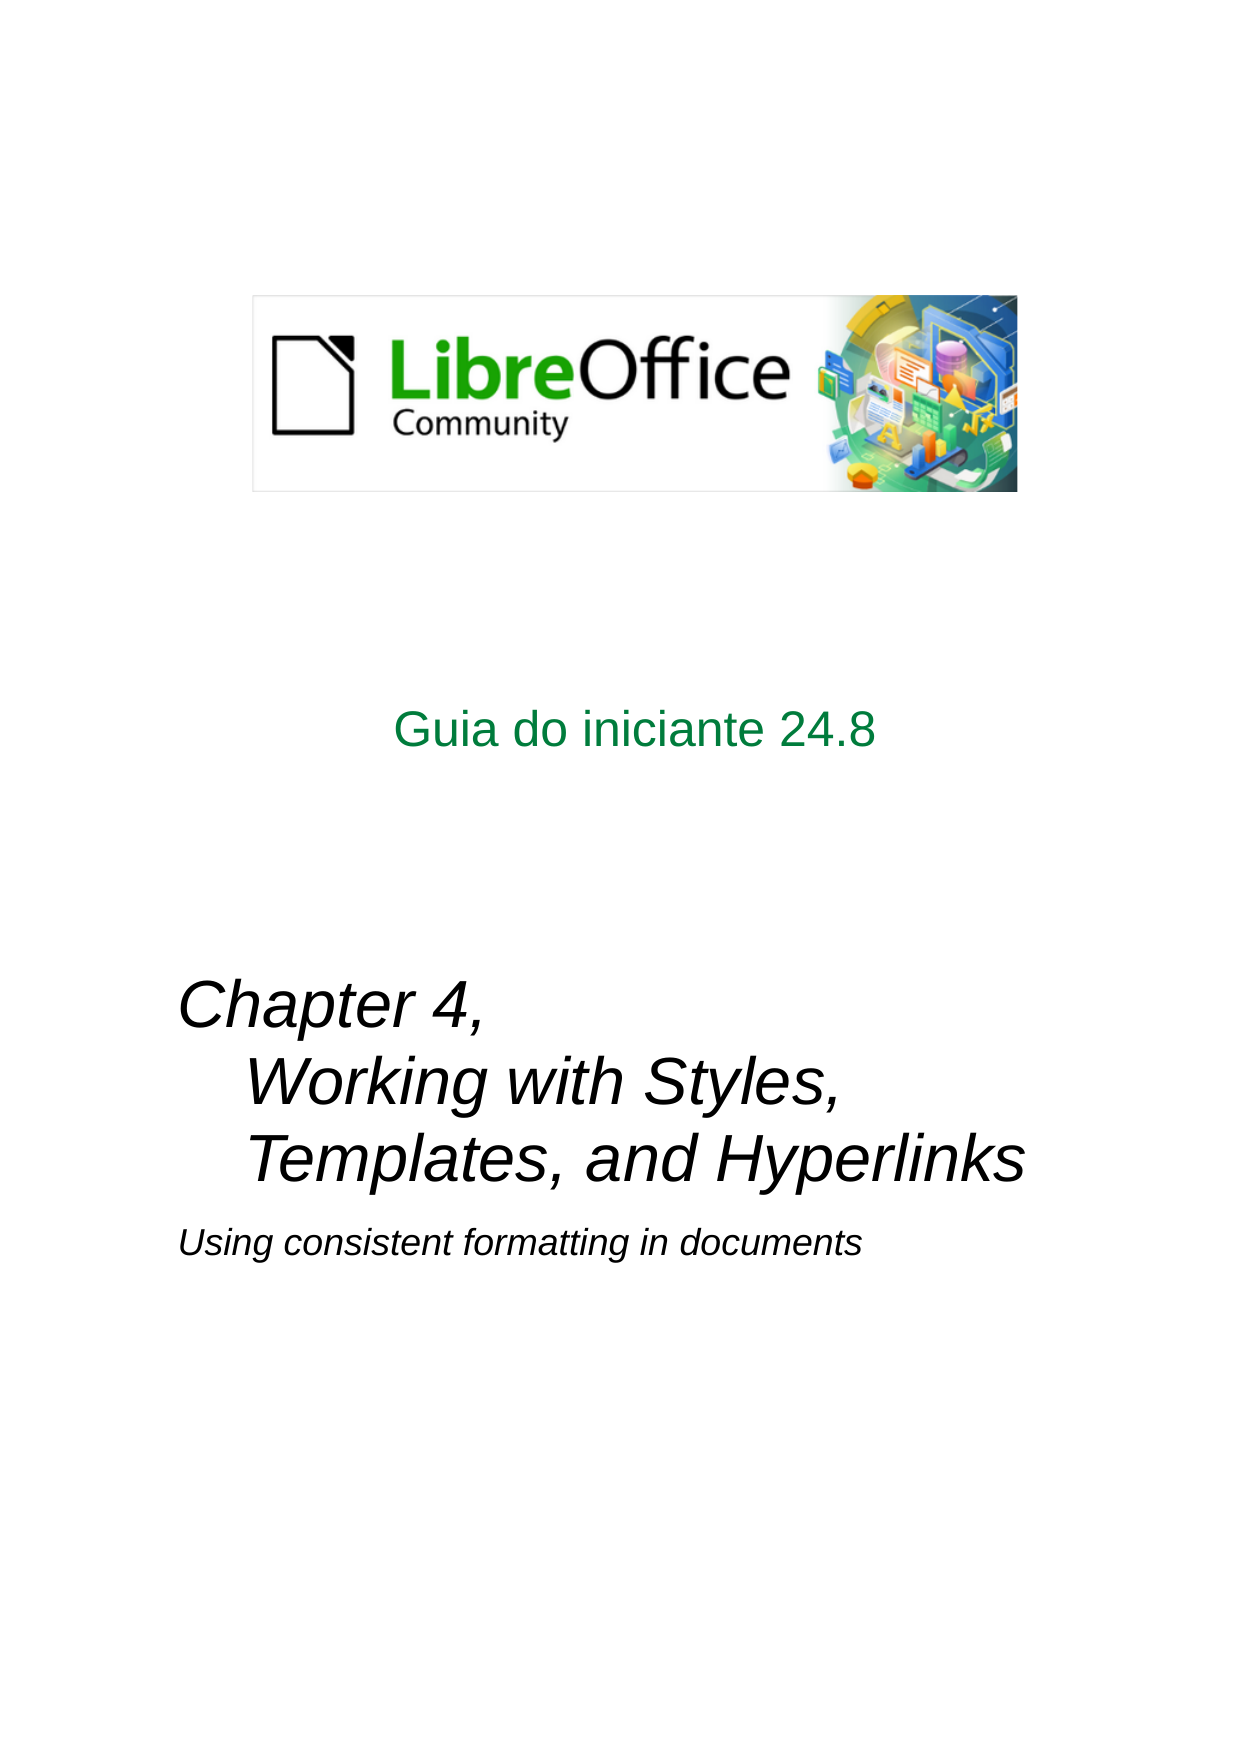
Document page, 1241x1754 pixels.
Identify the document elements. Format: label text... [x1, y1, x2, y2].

text Guia do iniciante 24.8 [177, 699, 1093, 757]
picture [252, 295, 1018, 492]
title Chapter 4, Working with Styles, Templates, and Hyperlinks [177, 965, 1093, 1195]
subtitle Using consistent formatting in documents [177, 1220, 1093, 1263]
